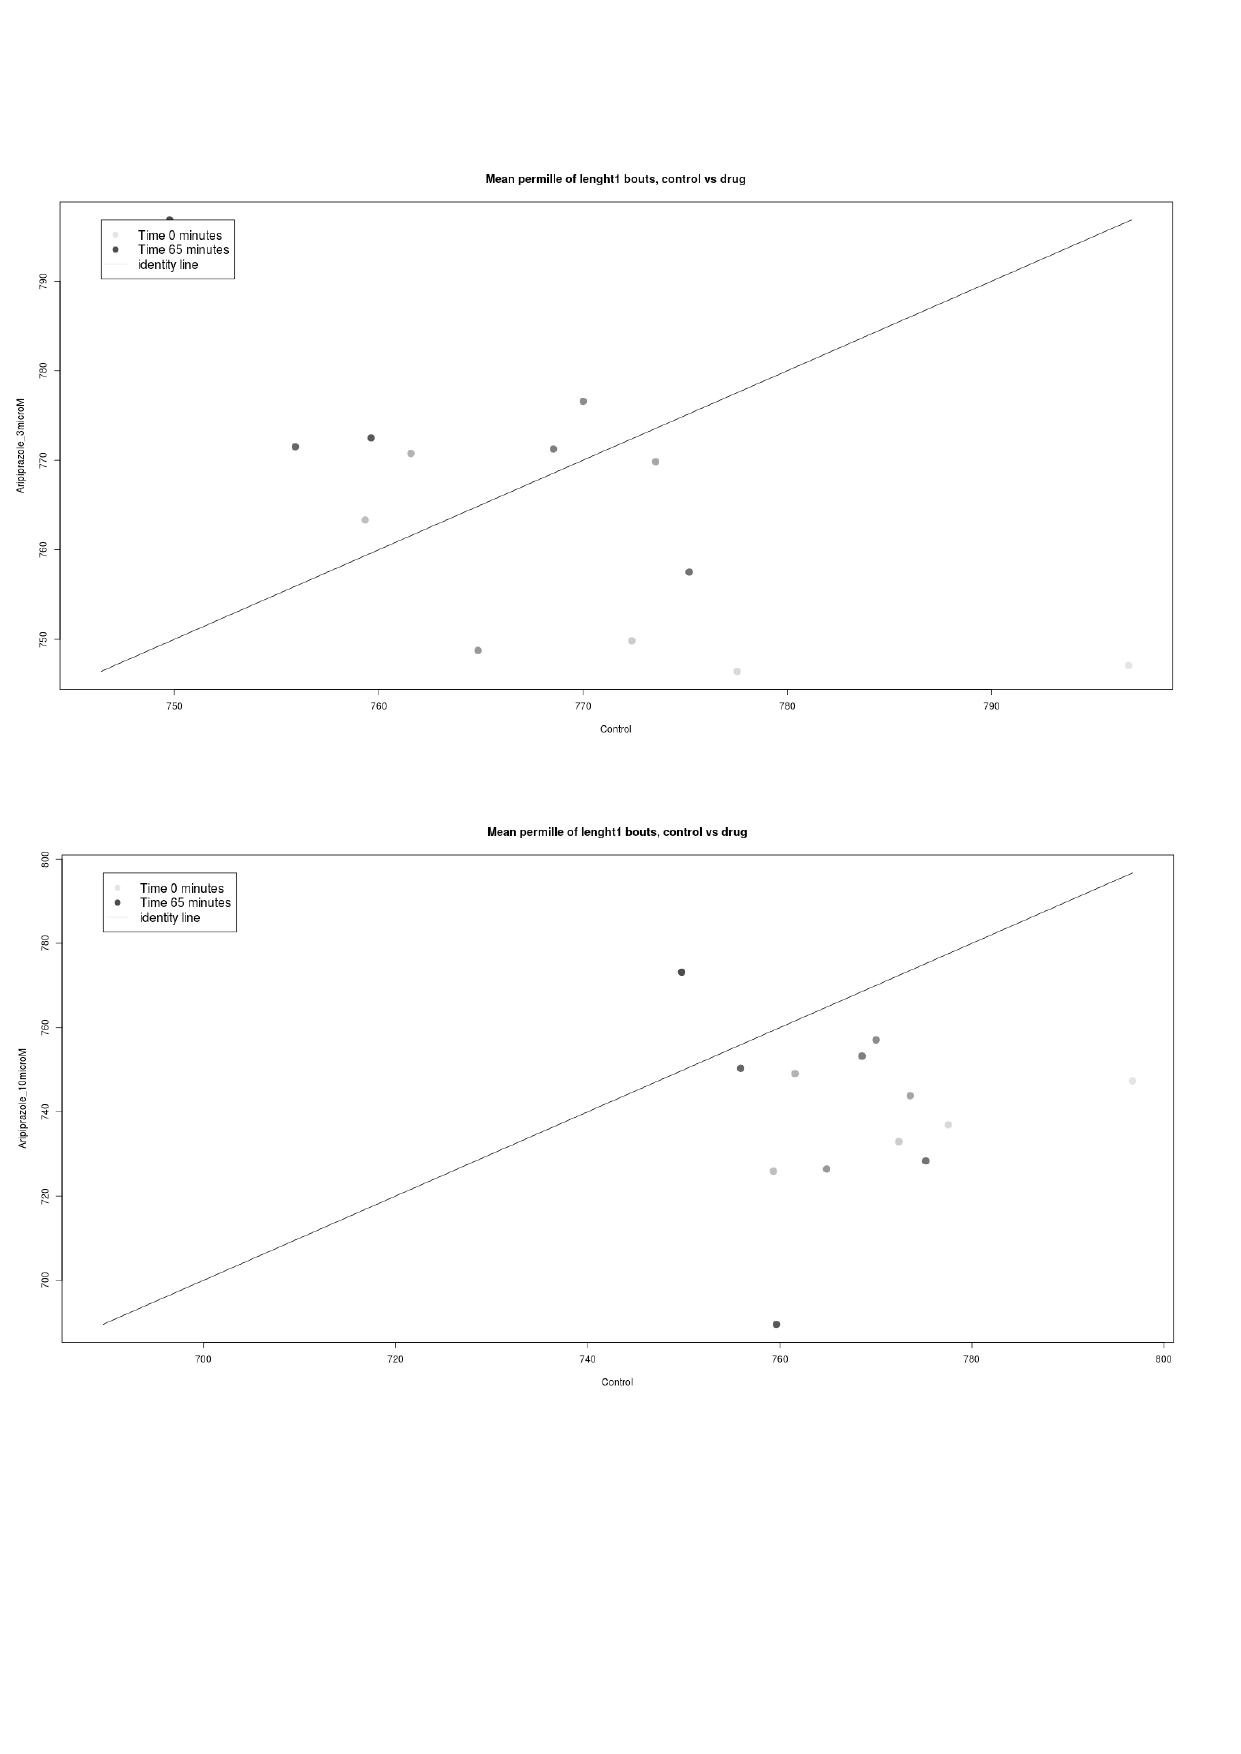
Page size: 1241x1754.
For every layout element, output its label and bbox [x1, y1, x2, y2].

picture [13, 156, 1195, 747]
picture [15, 808, 1197, 1400]
